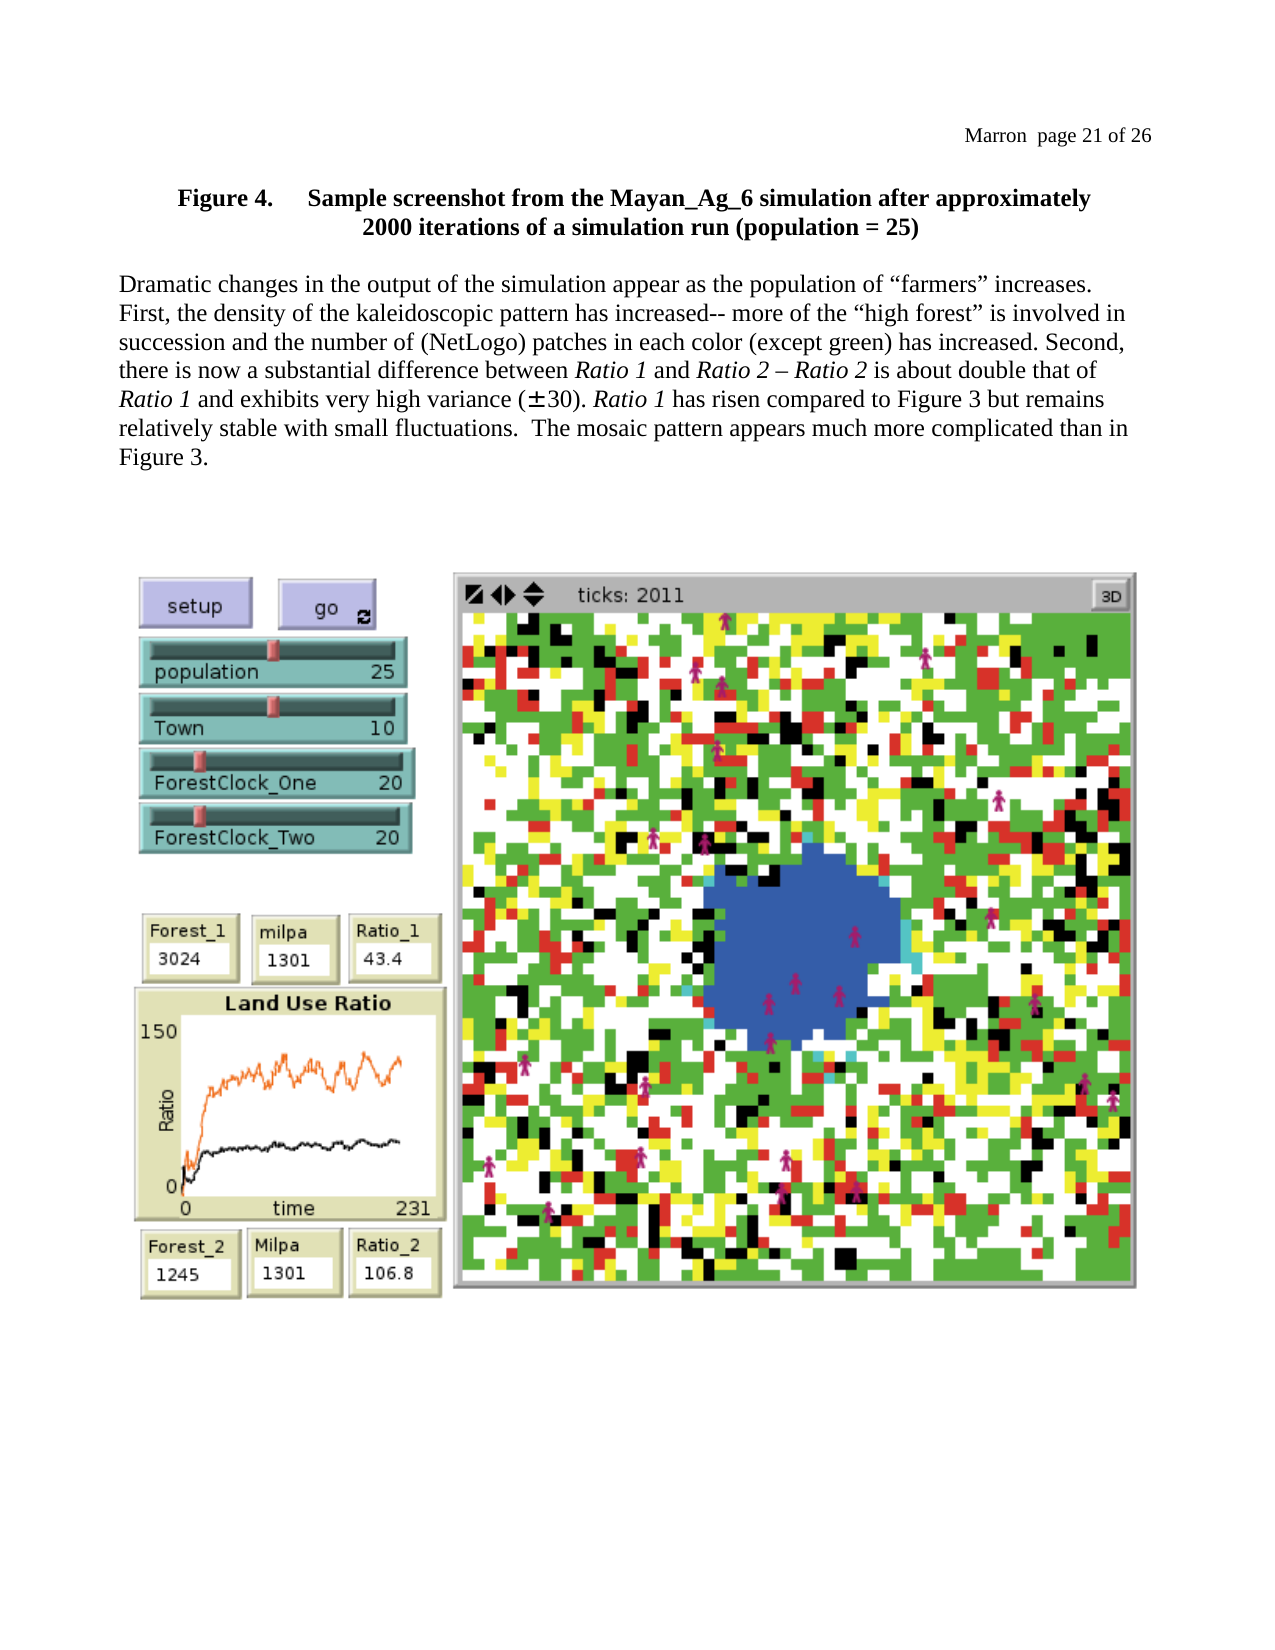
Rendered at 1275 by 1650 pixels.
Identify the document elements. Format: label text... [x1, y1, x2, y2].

text Dramatic changes in the output of the simulation appear as the population of “farmers” increases. First, the density of the kaleidoscopic pattern has increased-- more of the “high forest” is involved in succession and the number of (NetLogo) patches in each color (except green) has increased. Second, there is now a substantial difference between Ratio 1 and Ratio 2 – Ratio 2 is about double that of Ratio 1 and exhibits very high variance (±30). Ratio 1 has risen compared to Figure 3 but remains relatively stable with small fluctuations. The mosaic pattern appears much more complicated than in Figure 3. [118, 269, 1156, 471]
picture [125, 557, 1150, 1314]
text 2000 iterations of a simulation run (population = 25) [118, 212, 1156, 241]
text Figure 4. Sample screenshot from the Mayan_Ag_6 simulation after approximately [118, 183, 1156, 212]
